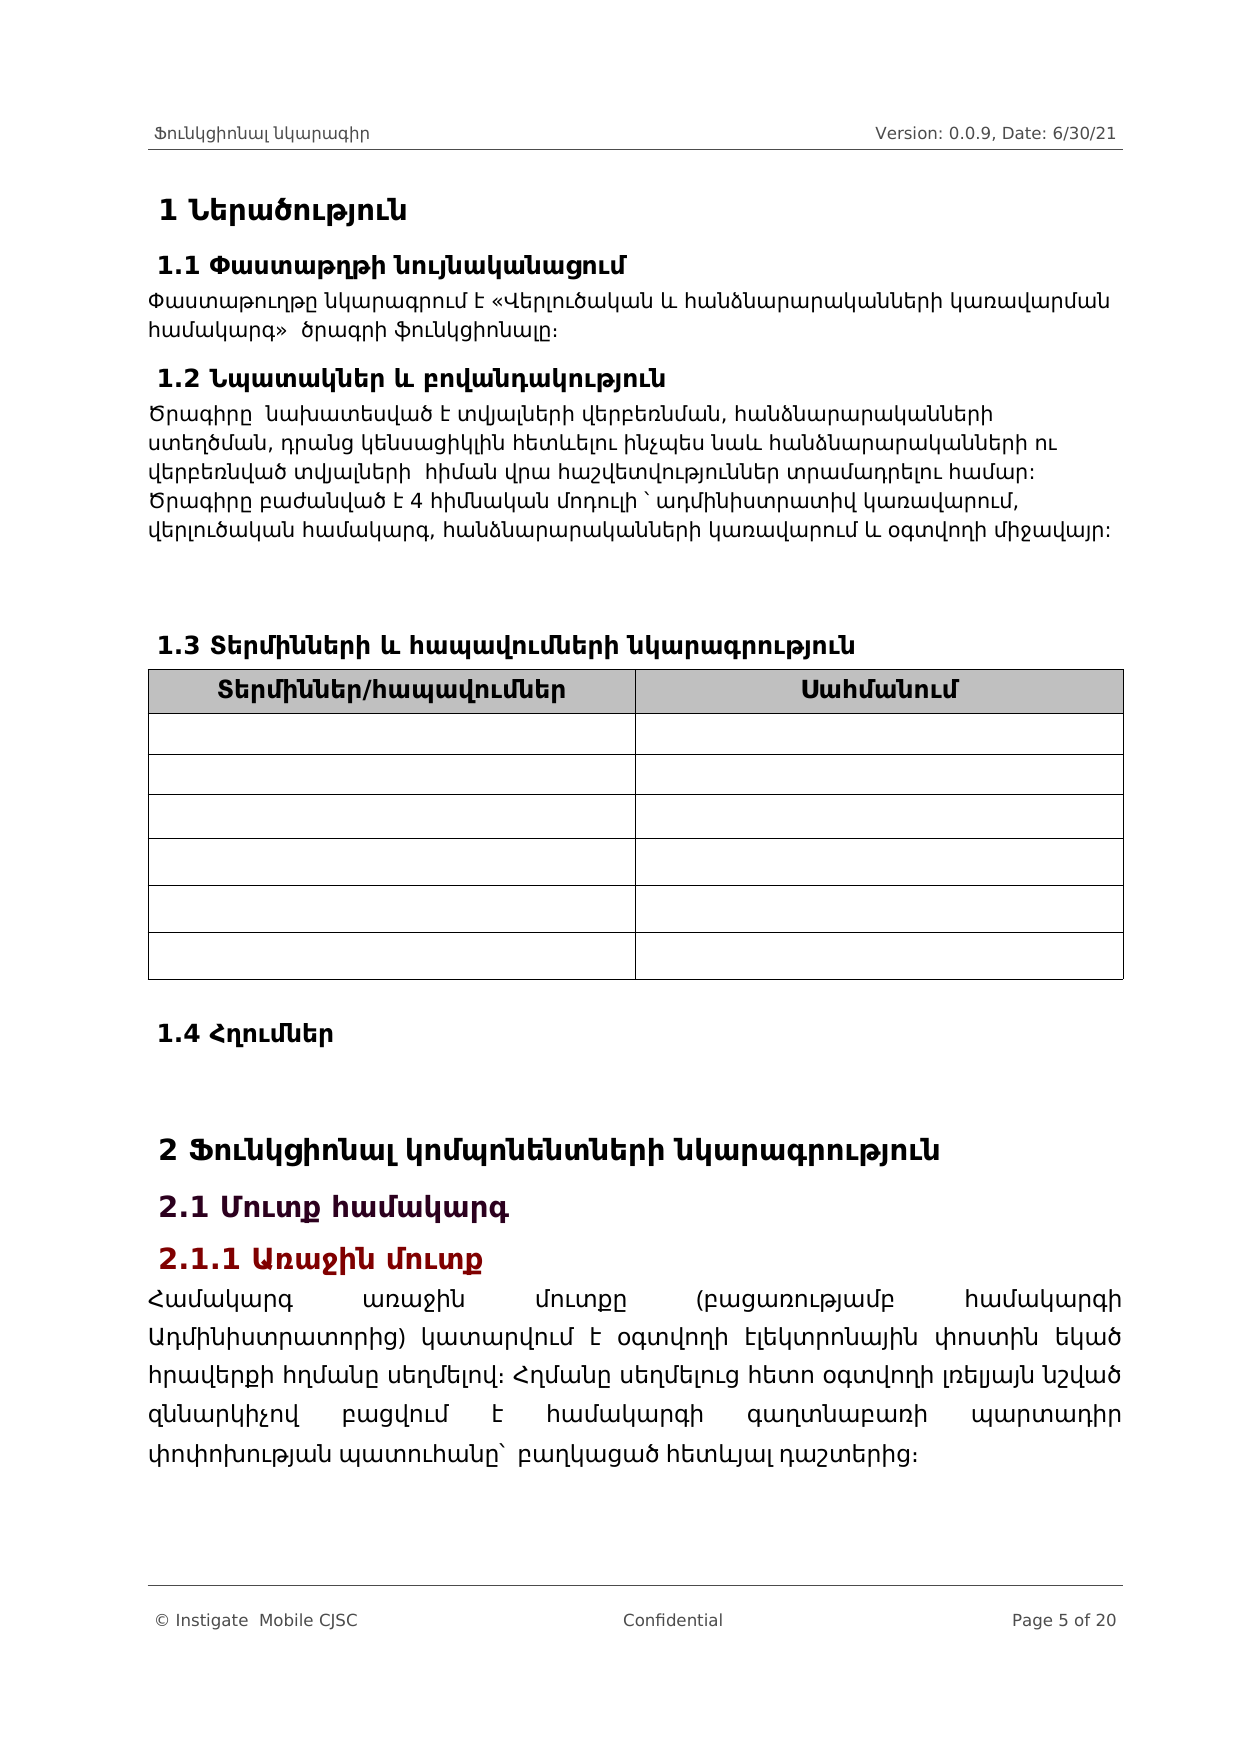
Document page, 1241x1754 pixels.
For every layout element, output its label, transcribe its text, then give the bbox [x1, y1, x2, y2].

subtitle Նպատակներ և բովանդակություն [148, 364, 1123, 393]
subtitle Ֆունկցիոնալ կոմպոնենտների նկարագրություն [148, 1133, 1123, 1167]
subtitle Տերմինների և հապավումների նկարագրություն [148, 631, 1123, 660]
subtitle Փաստաթղթի նույնականացում [148, 251, 1123, 280]
table_cell [149, 839, 635, 885]
table_cell [636, 933, 1123, 978]
subtitle Մուտք համակարգ [148, 1190, 1123, 1224]
subtitle Ներածություն [148, 194, 1123, 228]
table_header Տերմիններ/հապավումներ [149, 670, 635, 713]
table_cell [149, 795, 635, 838]
text Փաստաթուղթը նկարագրում է «Վերլուծական և հանձնարարականների կառավարման համակարգ» ծրագրի ֆունկցիոնալը։ [148, 289, 1123, 343]
table_cell [636, 714, 1123, 754]
subtitle Հղումներ [148, 1019, 1123, 1049]
table_cell [636, 886, 1123, 932]
table_cell [636, 795, 1123, 838]
text Ծրագիրը նախատեսված է տվյալների վերբեռնման, հանձնարարականների ստեղծման, դրանց կենսացիկլին հետևելու ինչպես նաև հանձնարարականների ու վերբեռնված տվյալների հիման վրա հաշվետվություններ տրամադրելու համար: Ծրագիրը բաժանված է 4 հիմնական մոդուլի ՝ ադմինիստրատիվ կառավարում, վերլուծական համակարգ, հանձնարարականների կառավարում և օգտվողի միջավայր: [148, 402, 1123, 542]
table_cell [636, 755, 1123, 794]
table_cell [149, 886, 635, 932]
table_cell [149, 755, 635, 794]
text Համակարգ առաջին մուտքը (բացառությամբ համակարգի Ադմինիստրատորից) կատարվում է օգտվողի էլեկտրոնային փոստին եկած հրավերքի հղմանը սեղմելով։ Հղմանը սեղմելուց հետո օգտվողի լռելյայն նշված զննարկիչով բացվում է համակարգի գաղտնաբառի պարտադիր փոփոխության պատուհանը՝ բաղկացած հետևյալ դաշտերից։ [148, 1282, 1123, 1470]
subtitle Առաջին մուտք [148, 1242, 1123, 1276]
table_header Սահմանում [636, 670, 1123, 713]
table_cell [149, 714, 635, 754]
table_cell [149, 933, 635, 978]
table_cell [636, 839, 1123, 885]
